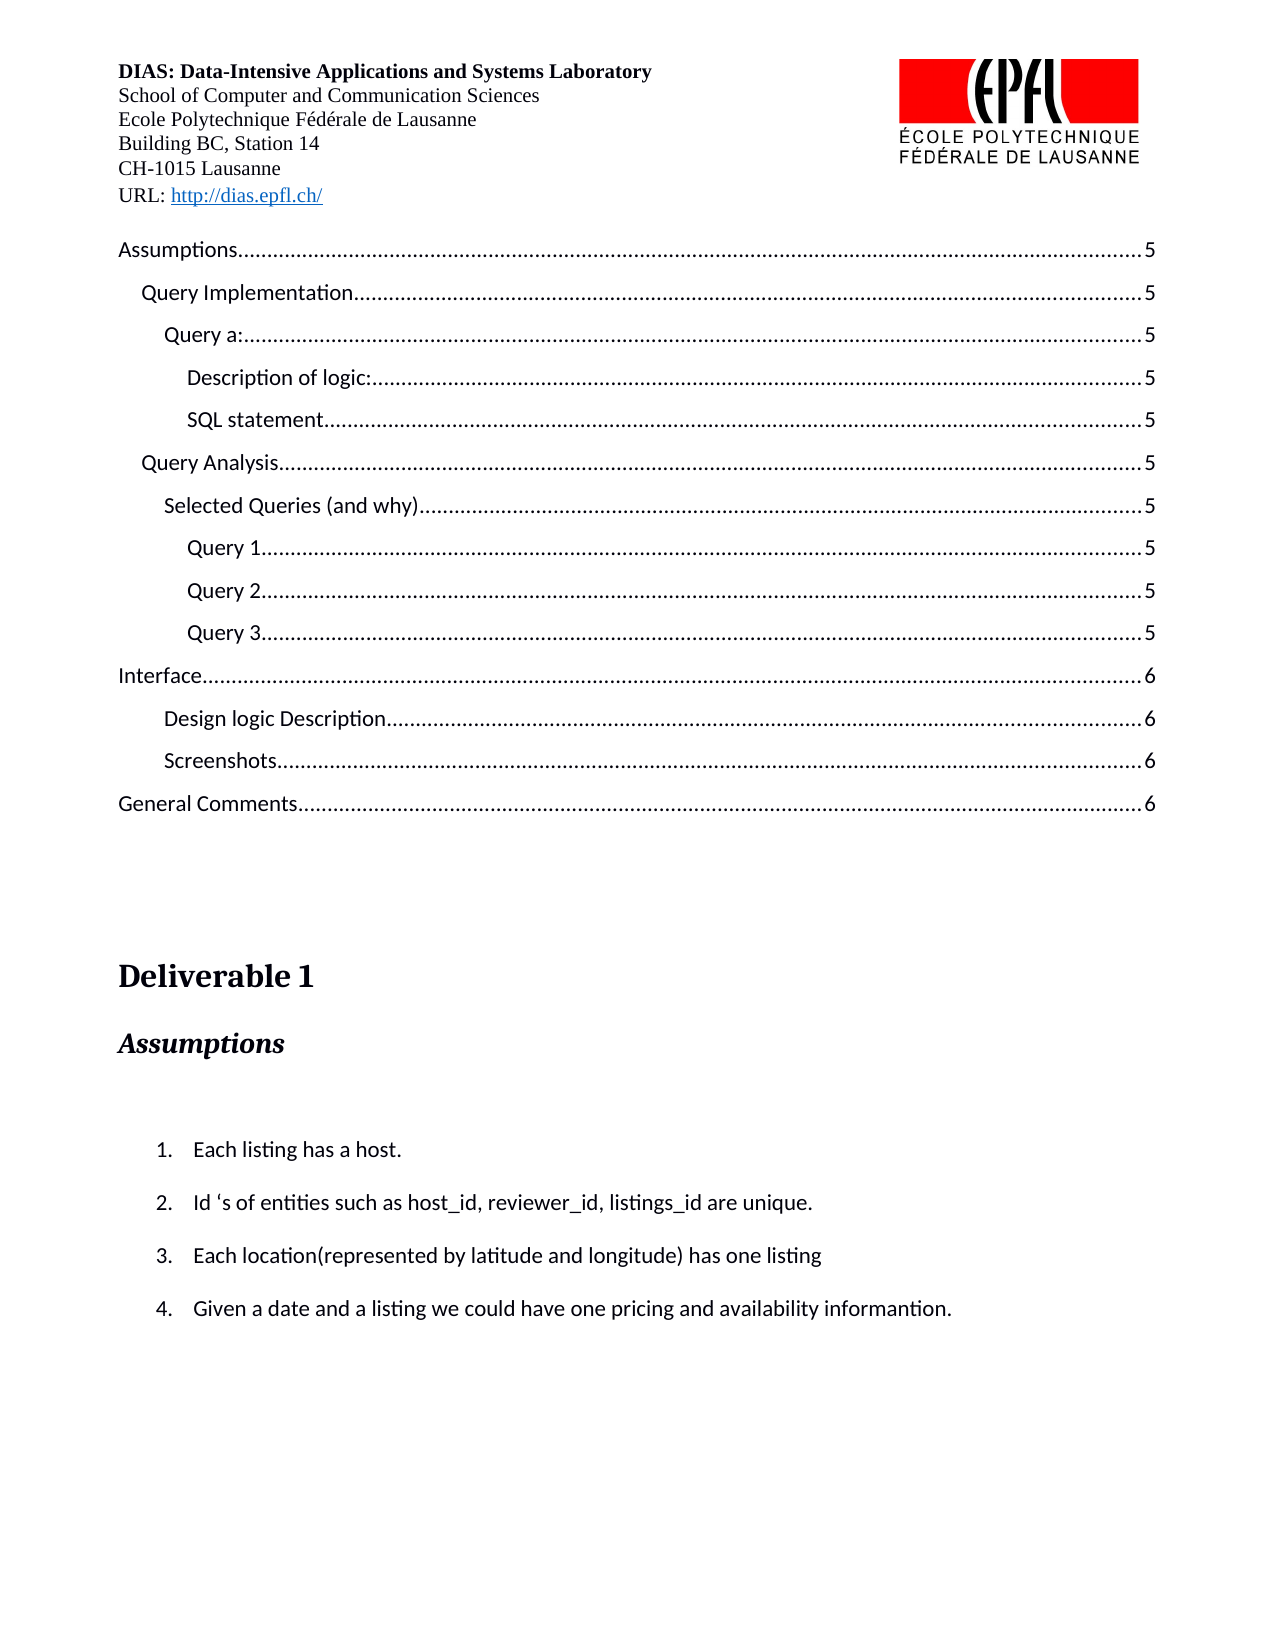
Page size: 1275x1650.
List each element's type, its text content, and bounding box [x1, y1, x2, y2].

list Each listing has a host. [156, 1135, 1157, 1163]
text Query 1 5 [187, 533, 1157, 561]
text Description of logic: 5 [187, 363, 1157, 391]
text Query Implementation 5 [141, 278, 1157, 306]
text Selected Queries (and why) 5 [164, 491, 1157, 519]
list Given a date and a listing we could have one pricing and availability informantion. [156, 1294, 1157, 1322]
text Assumptions 5 [118, 235, 1157, 263]
text Screenshots 6 [164, 746, 1157, 774]
text Query a: 5 [164, 320, 1157, 348]
list Each location(represented by latitude and longitude) has one listing [156, 1241, 1157, 1269]
text Interface 6 [118, 661, 1157, 689]
picture [899, 59, 1140, 167]
text General Comments 6 [118, 789, 1157, 817]
list Id ‘s of entities such as host_id, reviewer_id, listings_id are unique. [156, 1188, 1157, 1216]
text Design logic Description 6 [164, 704, 1157, 732]
text Query 2 5 [187, 576, 1157, 604]
text Query Analysis 5 [141, 448, 1157, 476]
text Query 3 5 [187, 618, 1157, 647]
text SQL statement 5 [187, 406, 1157, 433]
subtitle Assumptions [118, 1027, 1157, 1060]
subtitle Deliverable 1 [118, 958, 1157, 996]
